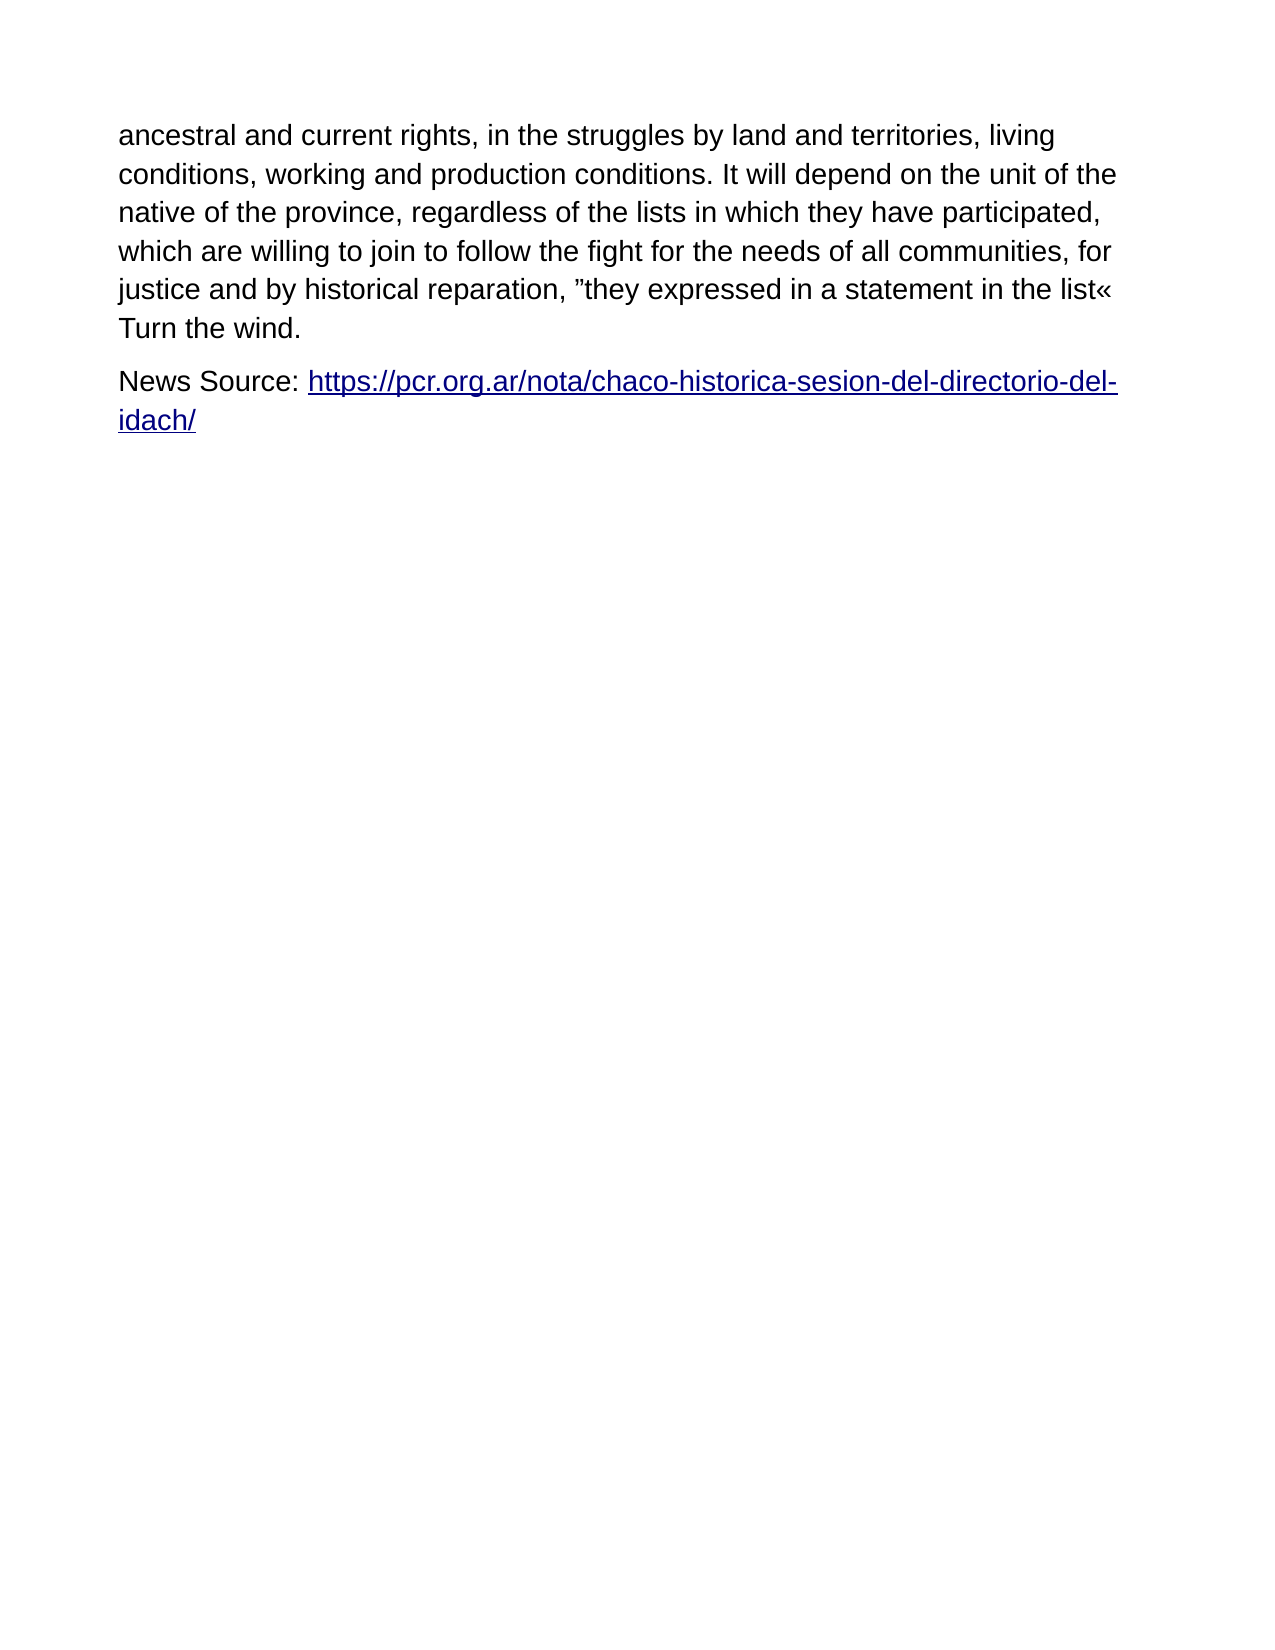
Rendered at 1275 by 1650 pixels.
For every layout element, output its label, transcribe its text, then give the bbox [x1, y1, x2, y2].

text ancestral and current rights, in the struggles by land and territories, living conditions, working and production conditions. It will depend on the unit of the native of the province, regardless of the lists in which they have participated, which are willing to join to follow the fight for the needs of all communities, for justice and by historical reparation, ”they expressed in a statement in the list« Turn the wind. [118, 118, 1157, 344]
text News Source: https://pcr.org.ar/nota/chaco-historica-sesion-del-directorio-del-idach/ [118, 364, 1157, 436]
